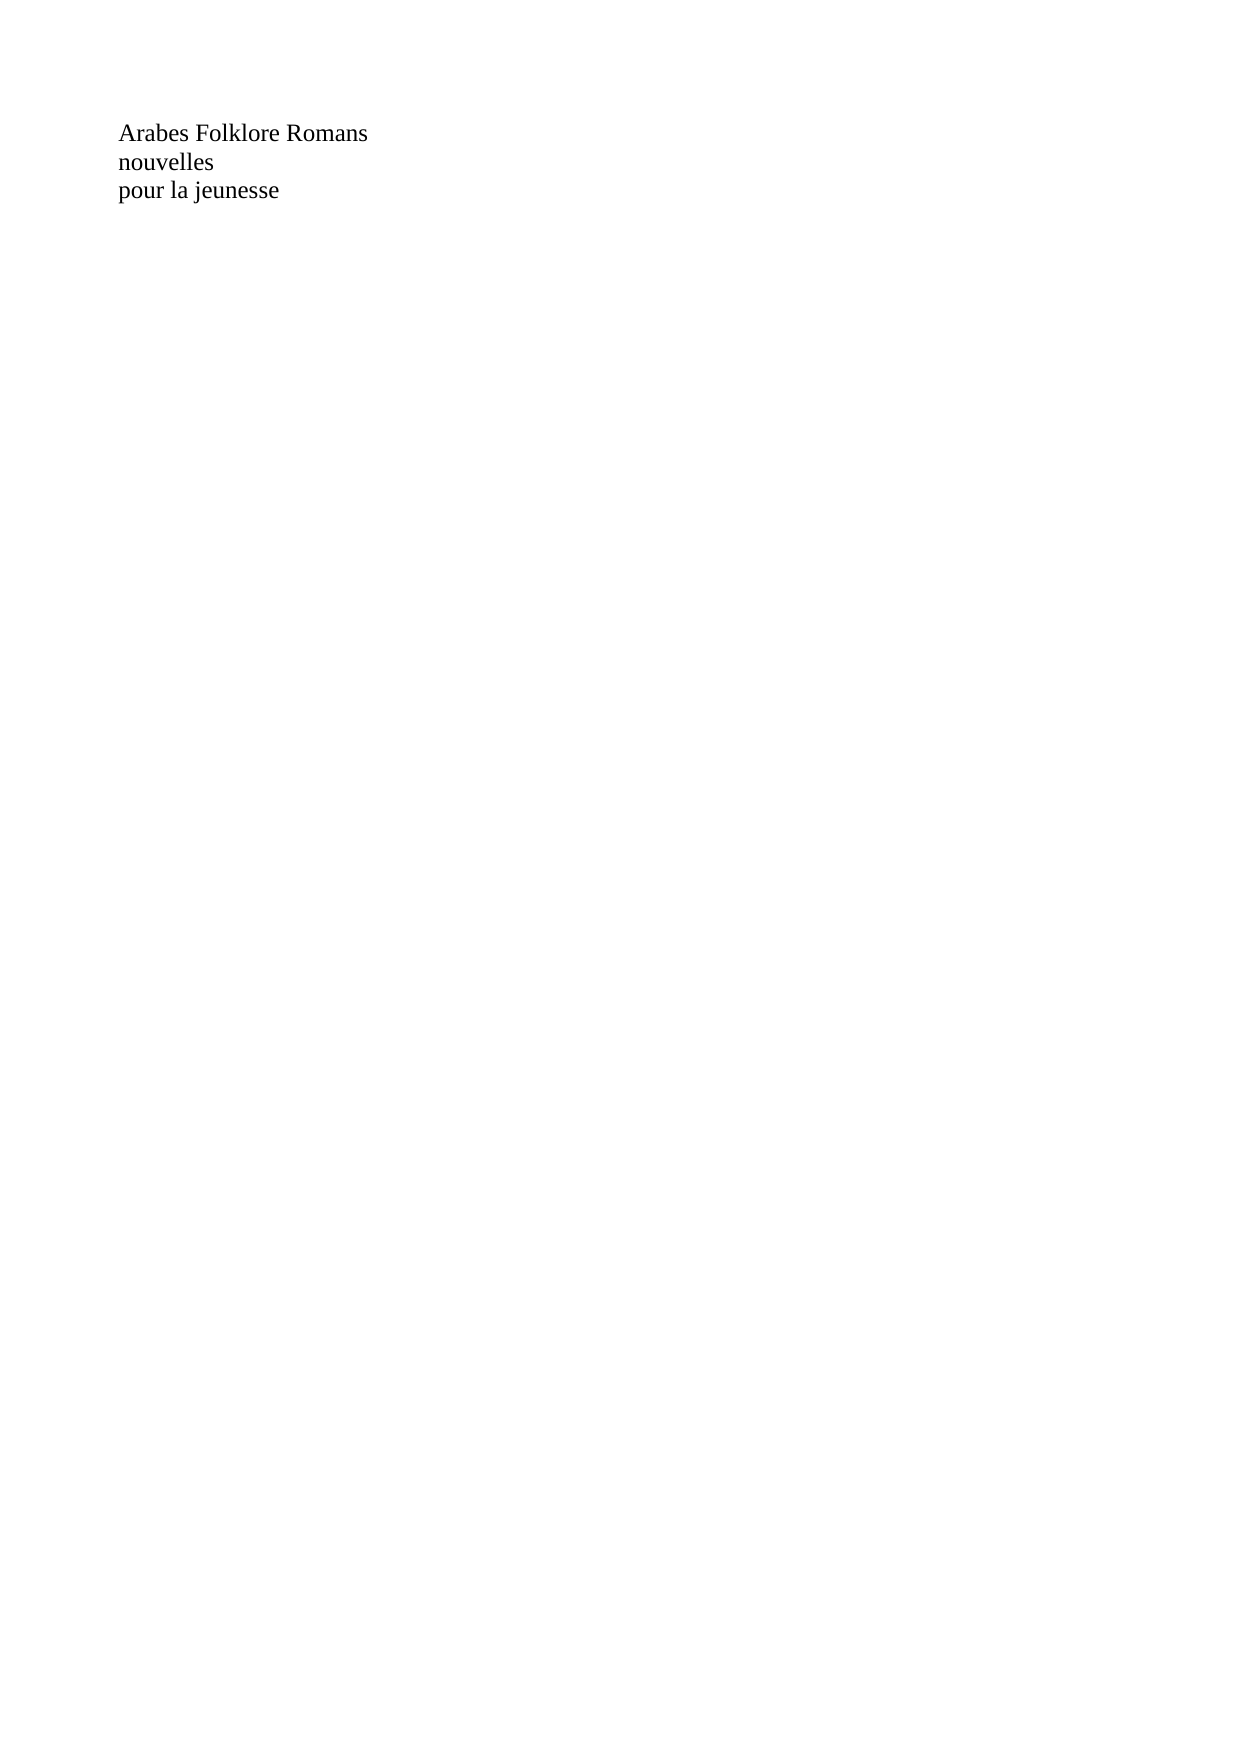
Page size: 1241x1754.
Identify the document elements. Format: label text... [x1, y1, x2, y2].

text pour la jeunesse [118, 176, 1122, 204]
text Arabes Folklore Romans [118, 118, 1122, 147]
text nouvelles [118, 147, 1122, 176]
